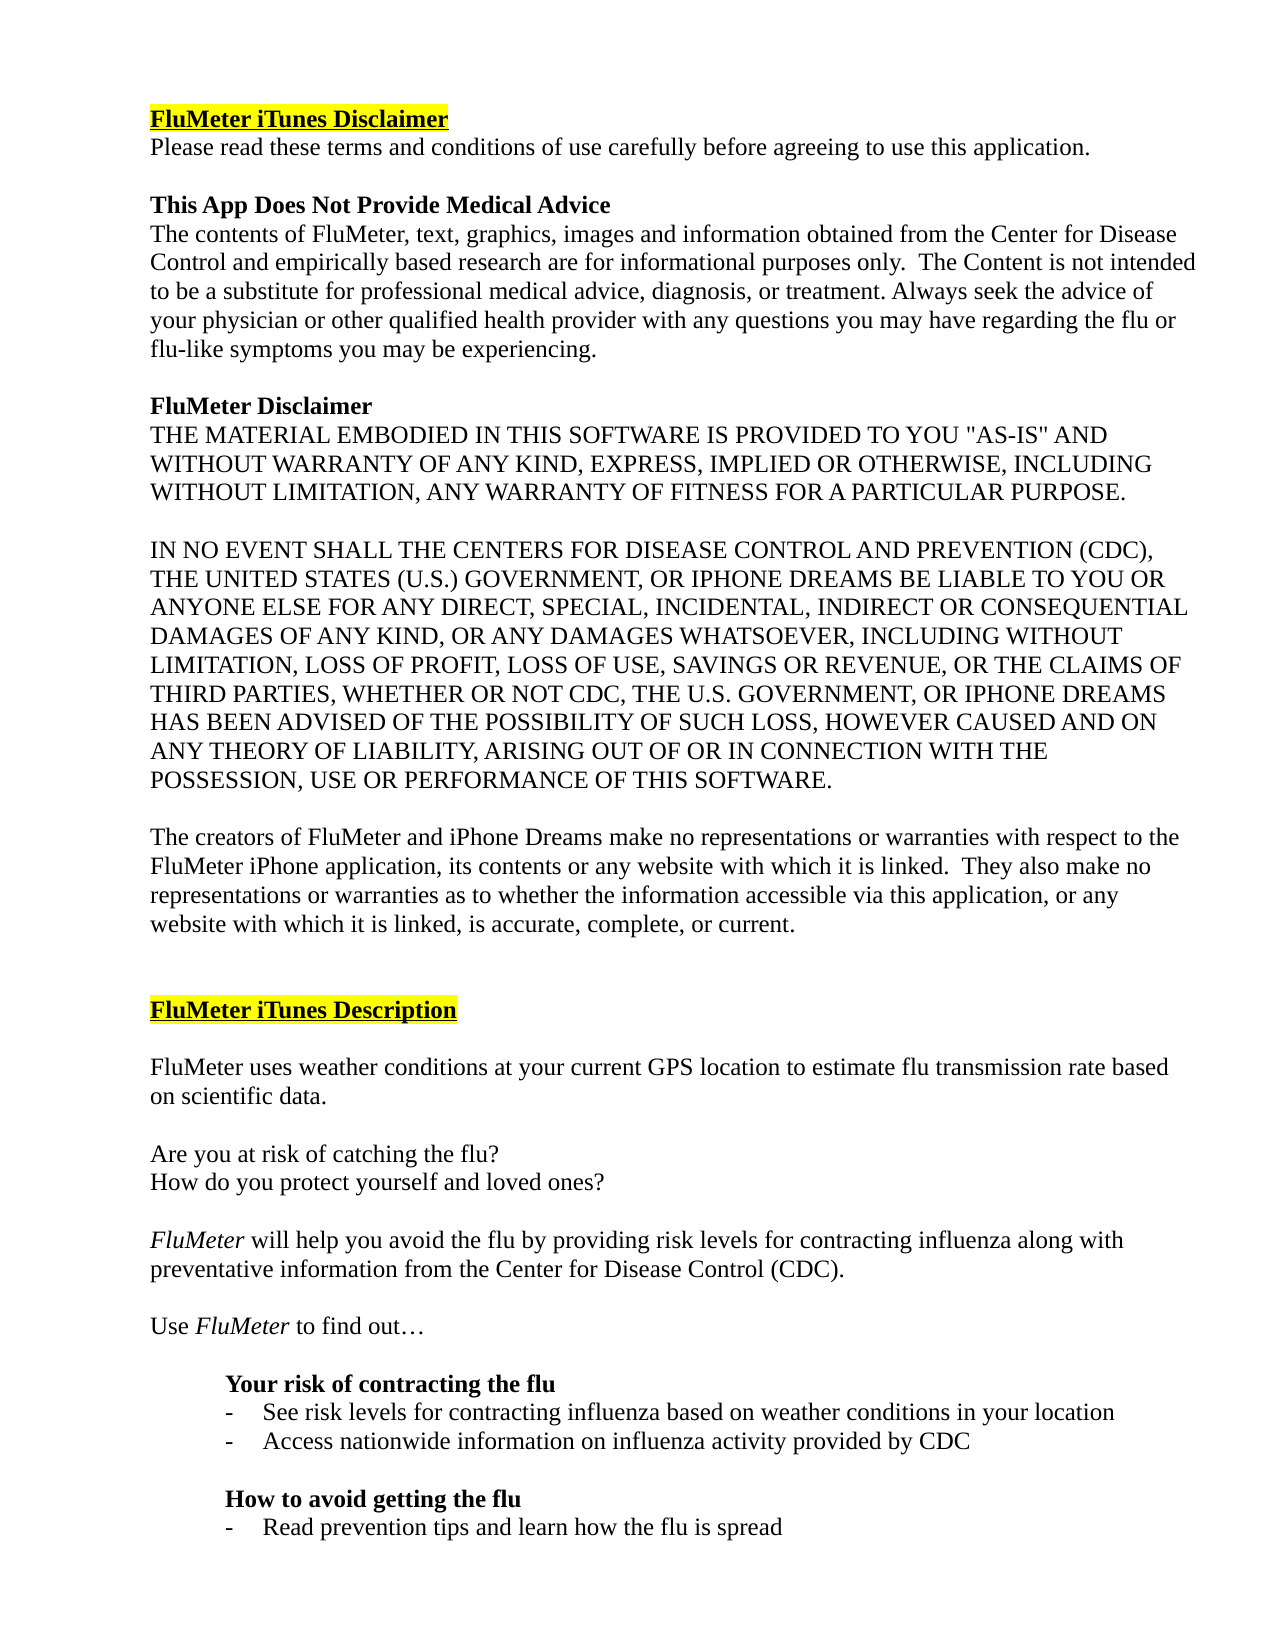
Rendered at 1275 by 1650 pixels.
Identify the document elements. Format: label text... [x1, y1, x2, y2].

text FluMeter will help you avoid the flu by providing risk levels for contracting influenza along with preventative information from the Center for Disease Control (CDC). [150, 1225, 1200, 1282]
text Are you at risk of catching the flu? [150, 1139, 1200, 1167]
list See risk levels for contracting influenza based on weather conditions in your location [225, 1397, 1200, 1426]
text The contents of FluMeter, text, graphics, images and information obtained from the Center for Disease Control and empirically based research are for informational purposes only. The Content is not intended to be a substitute for professional medical advice, diagnosis, or treatment. Always seek the advice of your physician or other qualified health provider with any questions you may have regarding the flu or flu-like symptoms you may be experiencing. [150, 219, 1200, 362]
text THE MATERIAL EMBODIED IN THIS SOFTWARE IS PROVIDED TO YOU "AS-IS" AND WITHOUT WARRANTY OF ANY KIND, EXPRESS, IMPLIED OR OTHERWISE, INCLUDING WITHOUT LIMITATION, ANY WARRANTY OF FITNESS FOR A PARTICULAR PURPOSE. [150, 420, 1200, 506]
text FluMeter uses weather conditions at your current GPS location to estimate flu transmission rate based on scientific data. [150, 1052, 1200, 1110]
text IN NO EVENT SHALL THE CENTERS FOR DISEASE CONTROL AND PREVENTION (CDC), THE UNITED STATES (U.S.) GOVERNMENT, OR IPHONE DREAMS BE LIABLE TO YOU OR ANYONE ELSE FOR ANY DIRECT, SPECIAL, INCIDENTAL, INDIRECT OR CONSEQUENTIAL DAMAGES OF ANY KIND, OR ANY DAMAGES WHATSOEVER, INCLUDING WITHOUT LIMITATION, LOSS OF PROFIT, LOSS OF USE, SAVINGS OR REVENUE, OR THE CLAIMS OF THIRD PARTIES, WHETHER OR NOT CDC, THE U.S. GOVERNMENT, OR IPHONE DREAMS HAS BEEN ADVISED OF THE POSSIBILITY OF SUCH LOSS, HOWEVER CAUSED AND ON ANY THEORY OF LIABILITY, ARISING OUT OF OR IN CONNECTION WITH THE POSSESSION, USE OR PERFORMANCE OF THIS SOFTWARE. [150, 535, 1200, 794]
text FluMeter iTunes Description [150, 995, 1200, 1024]
text Use FluMeter to find out… [150, 1311, 1200, 1340]
text How to avoid getting the flu [225, 1484, 1200, 1512]
text The creators of FluMeter and iPhone Dreams make no representations or warranties with respect to the FluMeter iPhone application, its contents or any website with which it is linked. They also make no representations or warranties as to whether the information accessible via this application, or any website with which it is linked, is accurate, complete, or current. [150, 822, 1200, 937]
list Read prevention tips and learn how the flu is spread [225, 1512, 1200, 1541]
text This App Does Not Provide Medical Advice [150, 190, 1200, 219]
text Please read these terms and conditions of use carefully before agreeing to use this application. [150, 132, 1200, 161]
list Access nationwide information on influenza activity provided by CDC [225, 1426, 1200, 1455]
text FluMeter Disclaimer [150, 391, 1200, 420]
text Your risk of contracting the flu [225, 1369, 1200, 1397]
text FluMeter iTunes Disclaimer [150, 104, 1200, 132]
text How do you protect yourself and loved ones? [150, 1167, 1200, 1196]
